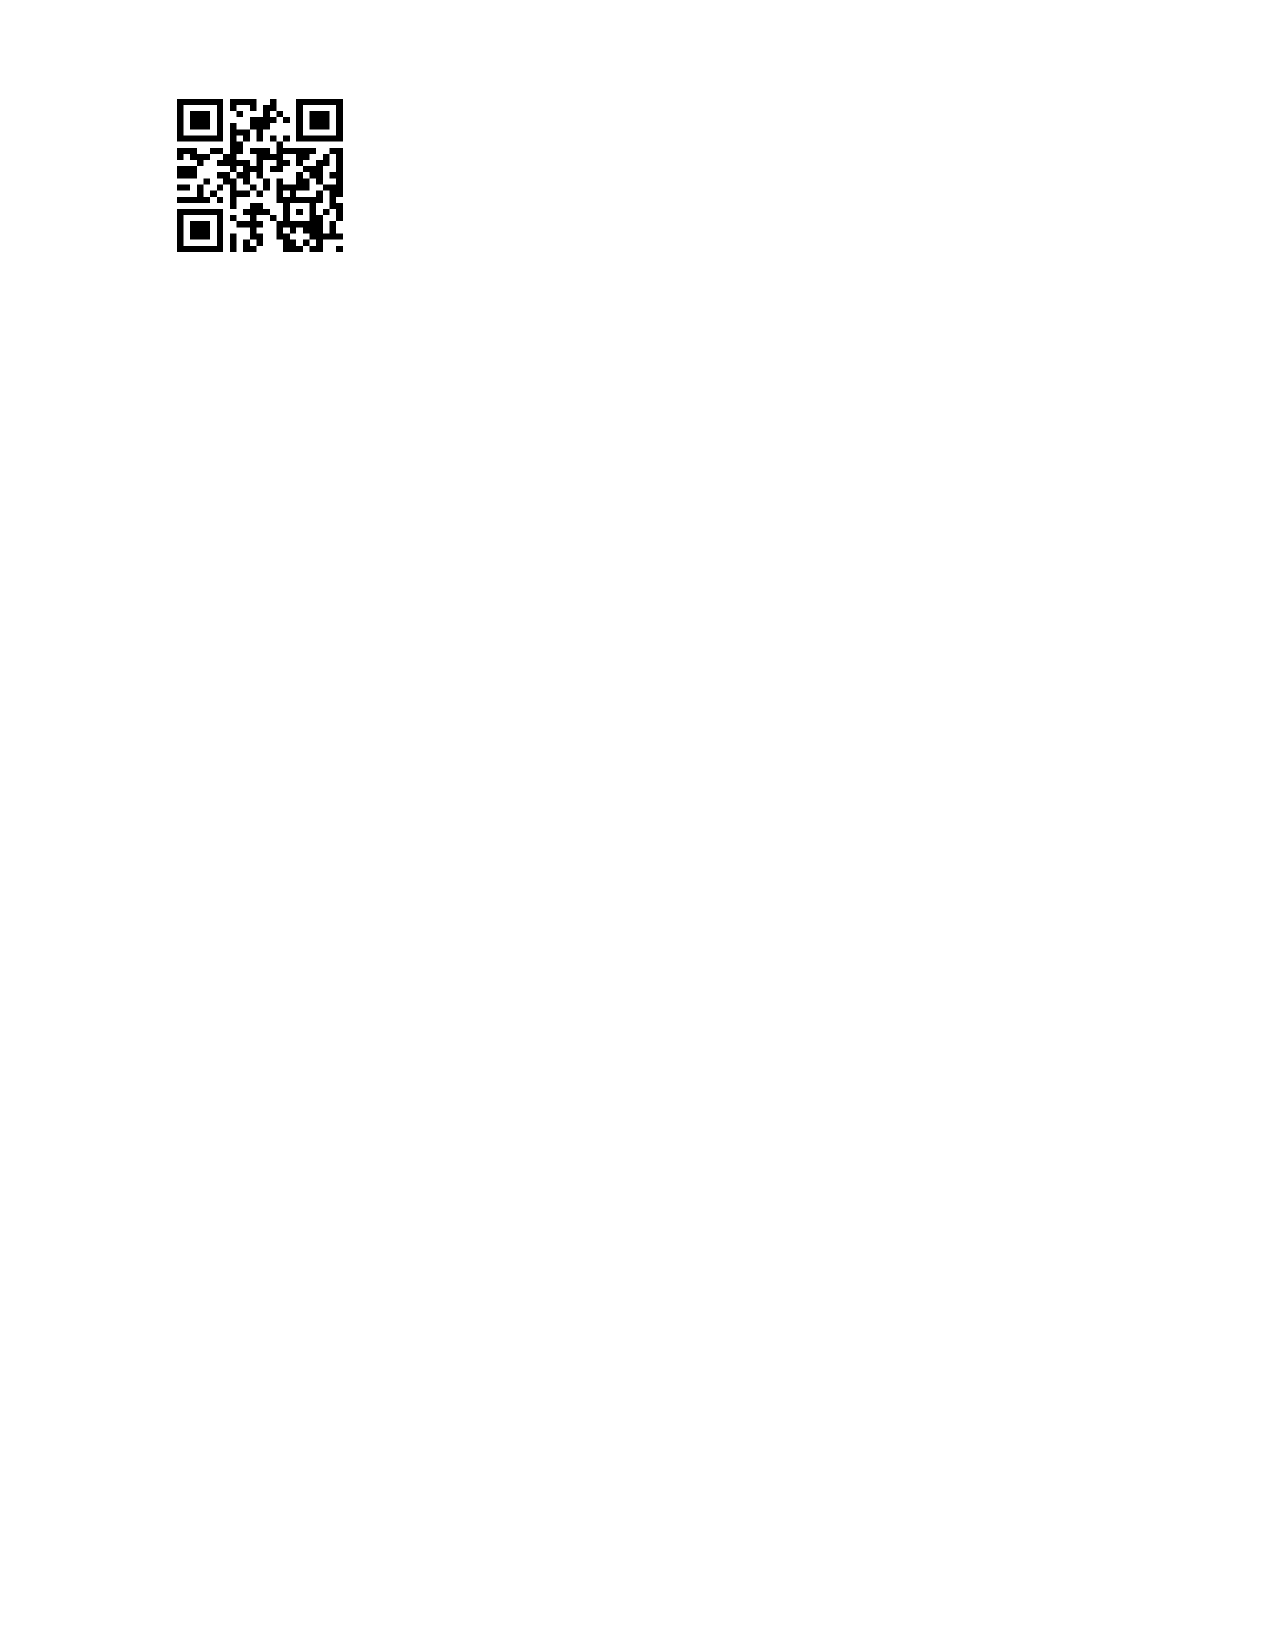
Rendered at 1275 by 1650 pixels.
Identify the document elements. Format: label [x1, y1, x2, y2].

picture [150, 75, 369, 276]
